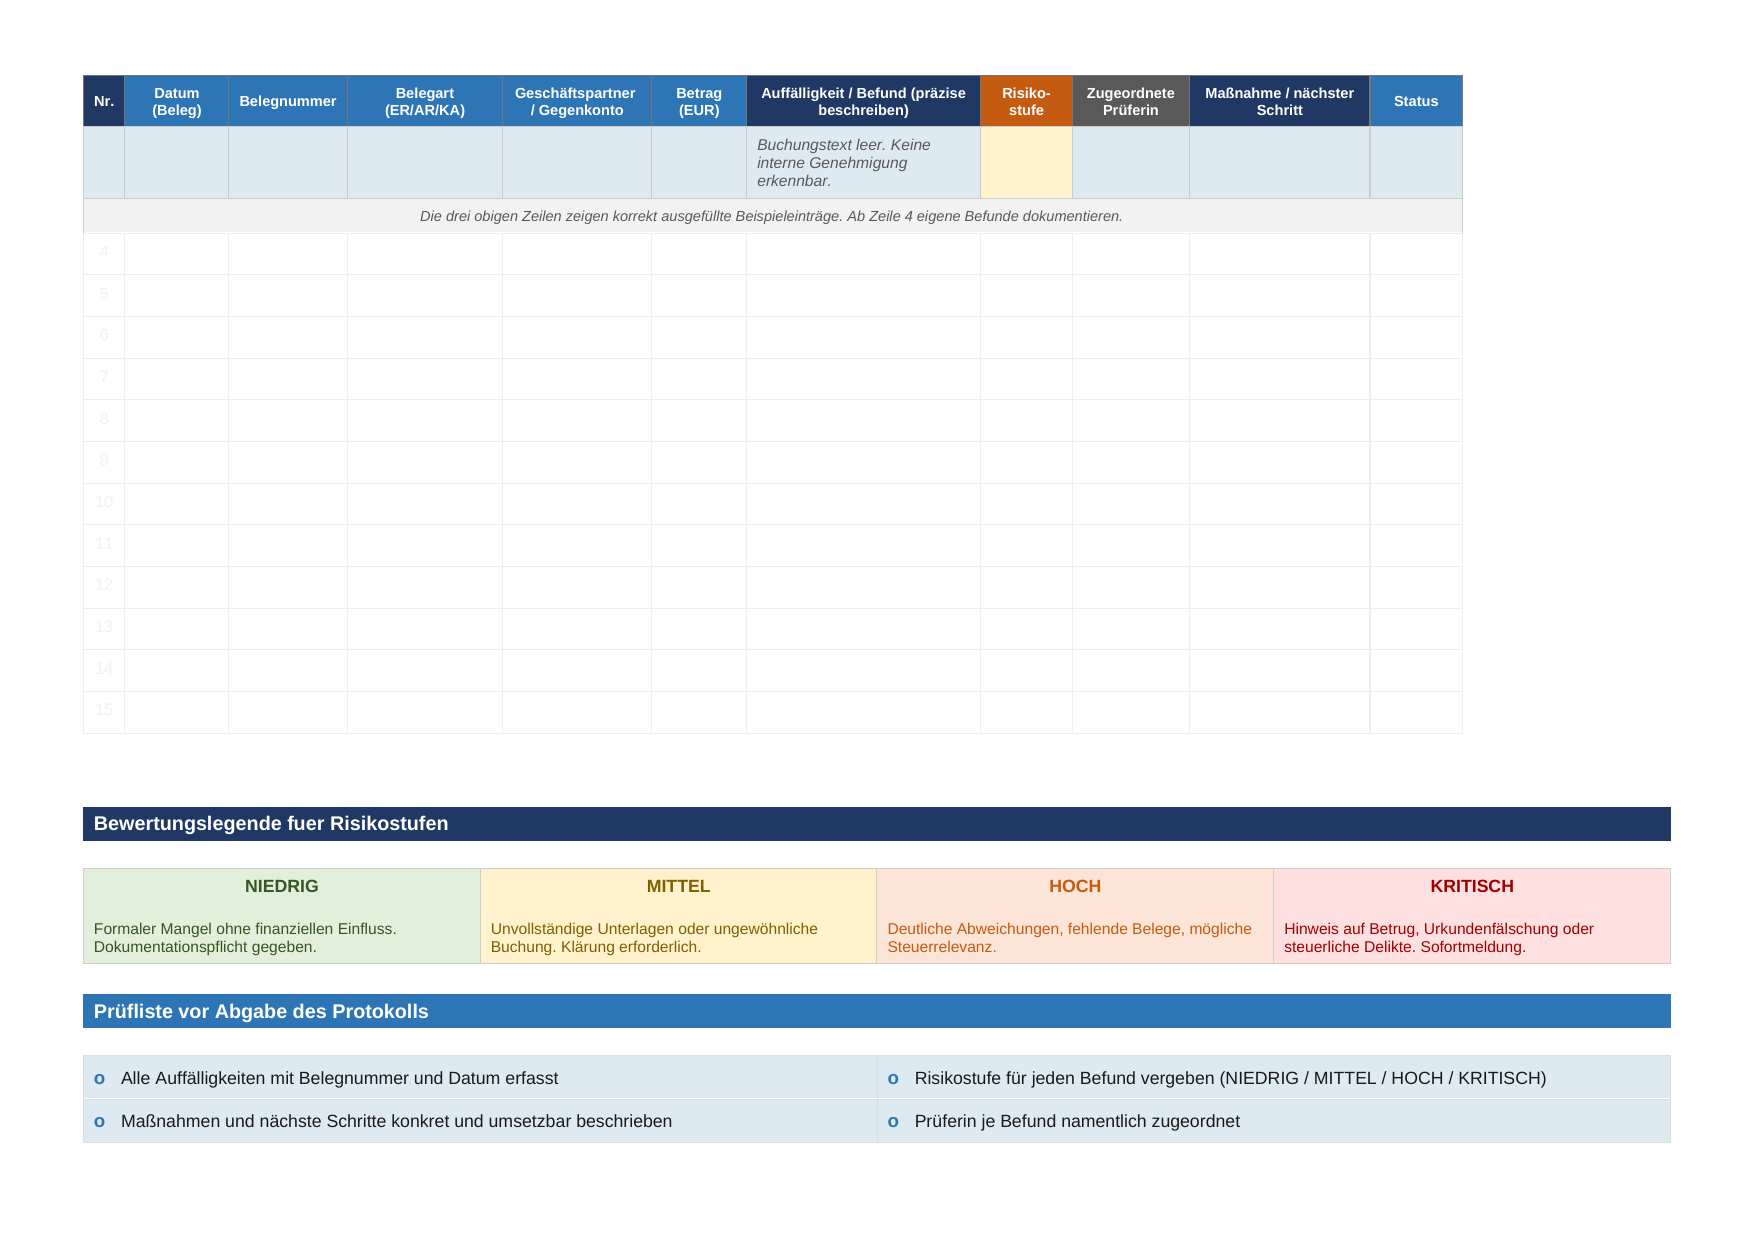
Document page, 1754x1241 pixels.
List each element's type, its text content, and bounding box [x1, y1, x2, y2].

table_cell 11 [84, 525, 124, 566]
table_cell [1371, 234, 1462, 274]
table_cell [229, 317, 347, 357]
table_cell [652, 275, 746, 316]
table_cell [1073, 525, 1189, 566]
table_cell [503, 484, 651, 524]
table_cell Die drei obigen Zeilen zeigen korrekt ausgefüllte Beispieleinträge. Ab Zeile 4 eigene Befunde dokumentieren. [84, 199, 1462, 232]
table_cell [981, 400, 1072, 441]
table_header Nr. [84, 76, 124, 126]
table_cell [503, 400, 651, 441]
table_cell [348, 484, 502, 524]
table_cell [981, 234, 1072, 274]
table_cell [125, 275, 228, 316]
table_cell [747, 275, 980, 316]
table_cell [1073, 234, 1189, 274]
table_cell [125, 442, 228, 482]
table_cell [1371, 525, 1462, 566]
table_cell [229, 484, 347, 524]
table_cell [981, 692, 1072, 732]
table_cell o Prüferin je Befund namentlich zugeordnet [878, 1100, 1670, 1142]
table_cell [1371, 442, 1462, 482]
table_cell 7 [84, 359, 124, 399]
table_cell [348, 359, 502, 399]
table_header Status [1371, 76, 1462, 126]
table_cell [503, 442, 651, 482]
table_cell [981, 275, 1072, 316]
table_cell [125, 609, 228, 649]
table_cell [348, 400, 502, 441]
table_cell [652, 442, 746, 482]
table_cell [981, 650, 1072, 691]
table_cell 13 [84, 609, 124, 649]
table_cell [125, 525, 228, 566]
table_cell [348, 442, 502, 482]
table_cell [229, 567, 347, 607]
table_cell 10 [84, 484, 124, 524]
table_cell [503, 317, 651, 357]
table_header Belegart (ER/AR/KA) [348, 76, 502, 126]
table_cell [652, 127, 746, 198]
table_cell [747, 567, 980, 607]
table_cell [747, 650, 980, 691]
table_cell [981, 317, 1072, 357]
table_cell [652, 650, 746, 691]
table_cell [1073, 317, 1189, 357]
table_cell 6 [84, 317, 124, 357]
table_cell [348, 692, 502, 732]
table_cell [503, 234, 651, 274]
table_cell [229, 609, 347, 649]
table_cell [1073, 359, 1189, 399]
table_cell [1073, 650, 1189, 691]
table_header o Risikostufe für jeden Befund vergeben (NIEDRIG / MITTEL / HOCH / KRITISCH) [878, 1056, 1670, 1098]
table_cell 15 [84, 692, 124, 732]
table_cell [125, 234, 228, 274]
table_cell [229, 234, 347, 274]
table_cell [125, 692, 228, 732]
table_header Zugeordnete Prüferin [1073, 76, 1189, 126]
table_cell [1190, 317, 1369, 357]
table_cell [1371, 650, 1462, 691]
table_cell [652, 400, 746, 441]
table_cell [348, 234, 502, 274]
table_cell [747, 234, 980, 274]
table_cell [747, 317, 980, 357]
table_cell [652, 317, 746, 357]
table_cell [1190, 442, 1369, 482]
table_cell [503, 359, 651, 399]
table_cell [1371, 400, 1462, 441]
table_cell [1190, 400, 1369, 441]
table_header NIEDRIG Formaler Mangel ohne finanziellen Einfluss. Dokumentationspflicht gegeben. [84, 869, 480, 963]
table_cell [1190, 234, 1369, 274]
table_cell [503, 609, 651, 649]
table_cell [1371, 317, 1462, 357]
table_cell [1073, 400, 1189, 441]
table_cell [229, 525, 347, 566]
table_cell [125, 650, 228, 691]
table_cell o Maßnahmen und nächste Schritte konkret und umsetzbar beschrieben [84, 1100, 877, 1142]
table_cell [747, 442, 980, 482]
table_cell [348, 275, 502, 316]
table_cell [229, 127, 347, 198]
table_cell [503, 525, 651, 566]
table_cell [1190, 650, 1369, 691]
table_header o Alle Auffälligkeiten mit Belegnummer und Datum erfasst [84, 1056, 877, 1098]
table_header MITTEL Unvollständige Unterlagen oder ungewöhnliche Buchung. Klärung erforderlich. [481, 869, 876, 963]
table_cell [1073, 609, 1189, 649]
table_cell [1371, 484, 1462, 524]
table_cell [1190, 275, 1369, 316]
table_header Prüfliste vor Abgabe des Protokolls [83, 994, 1671, 1028]
table_cell [1371, 609, 1462, 649]
table_cell [1073, 567, 1189, 607]
table_cell [1190, 525, 1369, 566]
table_cell [1371, 567, 1462, 607]
table_cell [981, 127, 1072, 198]
table_cell [747, 400, 980, 441]
table_cell [84, 127, 124, 198]
table_cell [125, 400, 228, 441]
table_cell [503, 692, 651, 732]
table_cell [1190, 127, 1369, 198]
table_cell [1371, 692, 1462, 732]
table_cell [1190, 692, 1369, 732]
table_cell [348, 525, 502, 566]
table_cell [981, 484, 1072, 524]
table_cell 12 [84, 567, 124, 607]
table_cell [1073, 692, 1189, 732]
table_cell [229, 275, 347, 316]
table_cell 9 [84, 442, 124, 482]
table_cell [747, 359, 980, 399]
table_cell [1073, 127, 1189, 198]
table_cell [652, 609, 746, 649]
table_cell [981, 609, 1072, 649]
table_cell [229, 692, 347, 732]
table_cell [348, 317, 502, 357]
table_cell [1371, 359, 1462, 399]
table_cell [981, 359, 1072, 399]
table_cell Buchungstext leer. Keine interne Genehmigung erkennbar. [747, 127, 980, 198]
table_header Auffälligkeit / Befund (präzise beschreiben) [747, 76, 980, 126]
table_header KRITISCH Hinweis auf Betrug, Urkundenfälschung oder steuerliche Delikte. Sofortmeldung. [1274, 869, 1670, 963]
table_header Maßnahme / nächster Schritt [1190, 76, 1369, 126]
table_header Geschäftspartner / Gegenkonto [503, 76, 651, 126]
table_cell [1190, 359, 1369, 399]
table_cell [348, 609, 502, 649]
table_cell [747, 525, 980, 566]
table_cell [981, 567, 1072, 607]
table_header Bewertungslegende fuer Risikostufen [83, 807, 1671, 841]
table_cell [348, 127, 502, 198]
table_cell [229, 442, 347, 482]
table_cell [229, 400, 347, 441]
table_cell [125, 567, 228, 607]
table_cell [348, 650, 502, 691]
table_header Datum (Beleg) [125, 76, 228, 126]
table_header HOCH Deutliche Abweichungen, fehlende Belege, mögliche Steuerrelevanz. [877, 869, 1273, 963]
table_cell [229, 359, 347, 399]
table_cell [503, 650, 651, 691]
table_cell [1371, 275, 1462, 316]
table_cell [125, 359, 228, 399]
table_cell [747, 484, 980, 524]
table_cell [652, 525, 746, 566]
table_cell [503, 275, 651, 316]
table_cell 14 [84, 650, 124, 691]
table_cell [125, 127, 228, 198]
table_cell [652, 484, 746, 524]
table_cell [503, 567, 651, 607]
table_cell [348, 567, 502, 607]
table_cell [1190, 484, 1369, 524]
table_cell [1073, 484, 1189, 524]
table_cell [1371, 127, 1462, 198]
table_cell [503, 127, 651, 198]
table_cell [1190, 567, 1369, 607]
table_cell [1190, 609, 1369, 649]
table_cell [229, 650, 347, 691]
table_cell [125, 484, 228, 524]
table_cell [125, 317, 228, 357]
table_header Belegnummer [229, 76, 347, 126]
table_cell [1073, 275, 1189, 316]
table_cell [747, 609, 980, 649]
table_cell [652, 567, 746, 607]
table_header Risiko- stufe [981, 76, 1072, 126]
table_cell [652, 234, 746, 274]
table_header Betrag (EUR) [652, 76, 746, 126]
table_cell [981, 525, 1072, 566]
table_cell 5 [84, 275, 124, 316]
table_cell [652, 692, 746, 732]
table_cell 8 [84, 400, 124, 441]
table_cell [1073, 442, 1189, 482]
table_cell [652, 359, 746, 399]
table_cell [981, 442, 1072, 482]
table_cell [747, 692, 980, 732]
table_cell 4 [84, 234, 124, 274]
